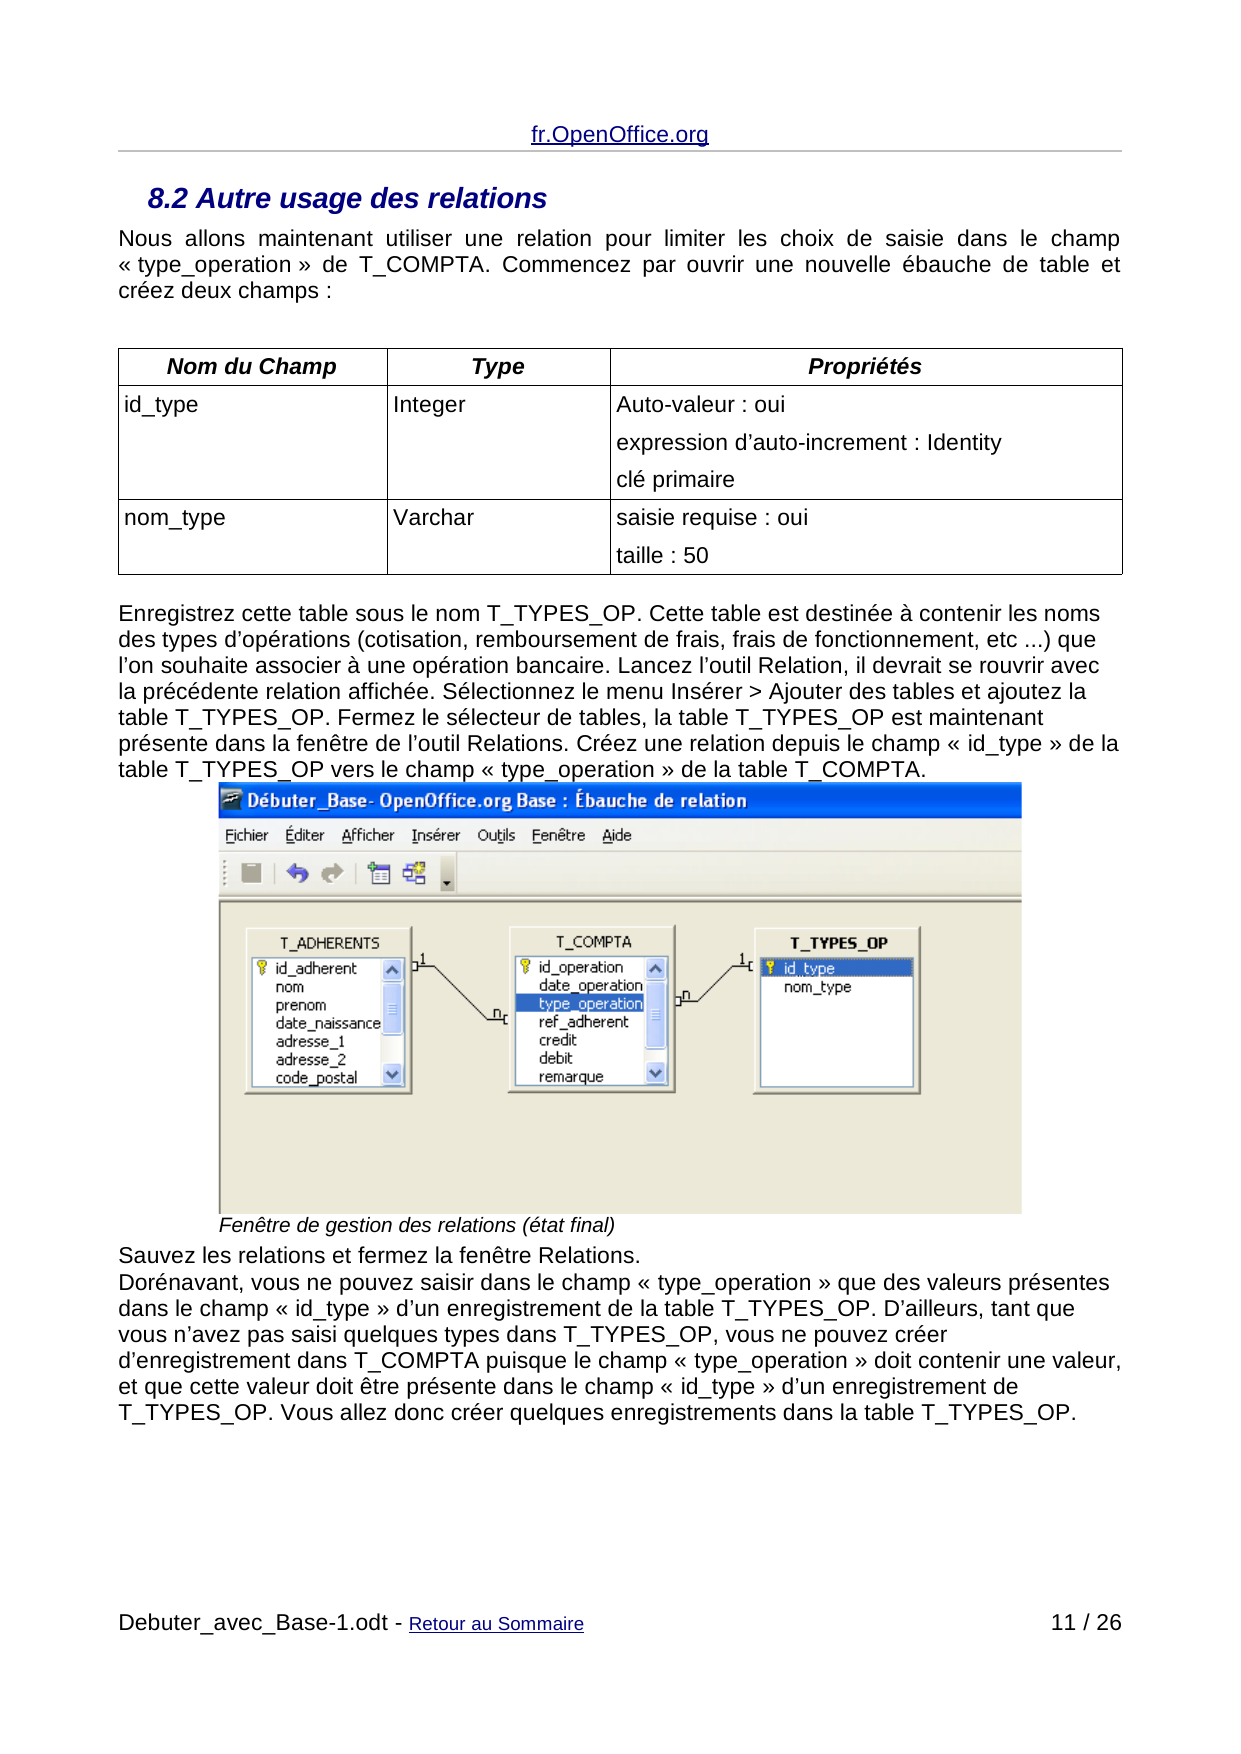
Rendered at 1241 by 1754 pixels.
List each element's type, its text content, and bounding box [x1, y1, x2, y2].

text Dorénavant, vous ne pouvez saisir dans le champ « type_operation » que des valeurs présentes dans le champ « id_type » d’un enregistrement de la table T_TYPES_OP. D’ailleurs, tant que vous n’avez pas saisi quelques types dans T_TYPES_OP, vous ne pouvez créer d’enregistrement dans T_COMPTA puisque le champ « type_operation » doit contenir une valeur, et que cette valeur doit être présente dans le champ « id_type » d’un enregistrement de T_TYPES_OP. Vous allez donc créer quelques enregistrements dans la table T_TYPES_OP. [118, 1269, 1122, 1425]
table_cell saisie requise : oui taille : 50 [611, 500, 1122, 574]
picture [218, 782, 1022, 1214]
subtitle Autre usage des relations [148, 182, 1122, 214]
table_header Nom du Champ [119, 349, 387, 385]
table_header Propriétés [611, 349, 1122, 385]
table_cell nom_type [119, 500, 387, 574]
text Nous allons maintenant utiliser une relation pour limiter les choix de saisie dans le champ « type_operation » de T_COMPTA. Commencez par ouvrir une nouvelle ébauche de table et créez deux champs : [118, 226, 1122, 304]
table_cell Auto-valeur : oui expression d’auto-increment : Identity clé primaire [611, 386, 1122, 499]
table_header Type [388, 349, 610, 385]
text Sauvez les relations et fermez la fenêtre Relations. [118, 782, 1122, 1269]
table_cell Varchar [388, 500, 610, 574]
text Fenêtre de gestion des relations (état final) [218, 1214, 1022, 1237]
text Enregistrez cette table sous le nom T_TYPES_OP. Cette table est destinée à contenir les noms des types d’opérations (cotisation, remboursement de frais, frais de fonctionnement, etc ...) que l’on souhaite associer à une opération bancaire. Lancez l’outil Relation, il devrait se rouvrir avec la précédente relation affichée. Sélectionnez le menu Insérer > Ajouter des tables et ajoutez la table T_TYPES_OP. Fermez le sélecteur de tables, la table T_TYPES_OP est maintenant présente dans la fenêtre de l’outil Relations. Créez une relation depuis le champ « id_type » de la table T_TYPES_OP vers le champ « type_operation » de la table T_COMPTA. [118, 600, 1122, 782]
table_cell id_type [119, 386, 387, 499]
table_cell Integer [388, 386, 610, 499]
